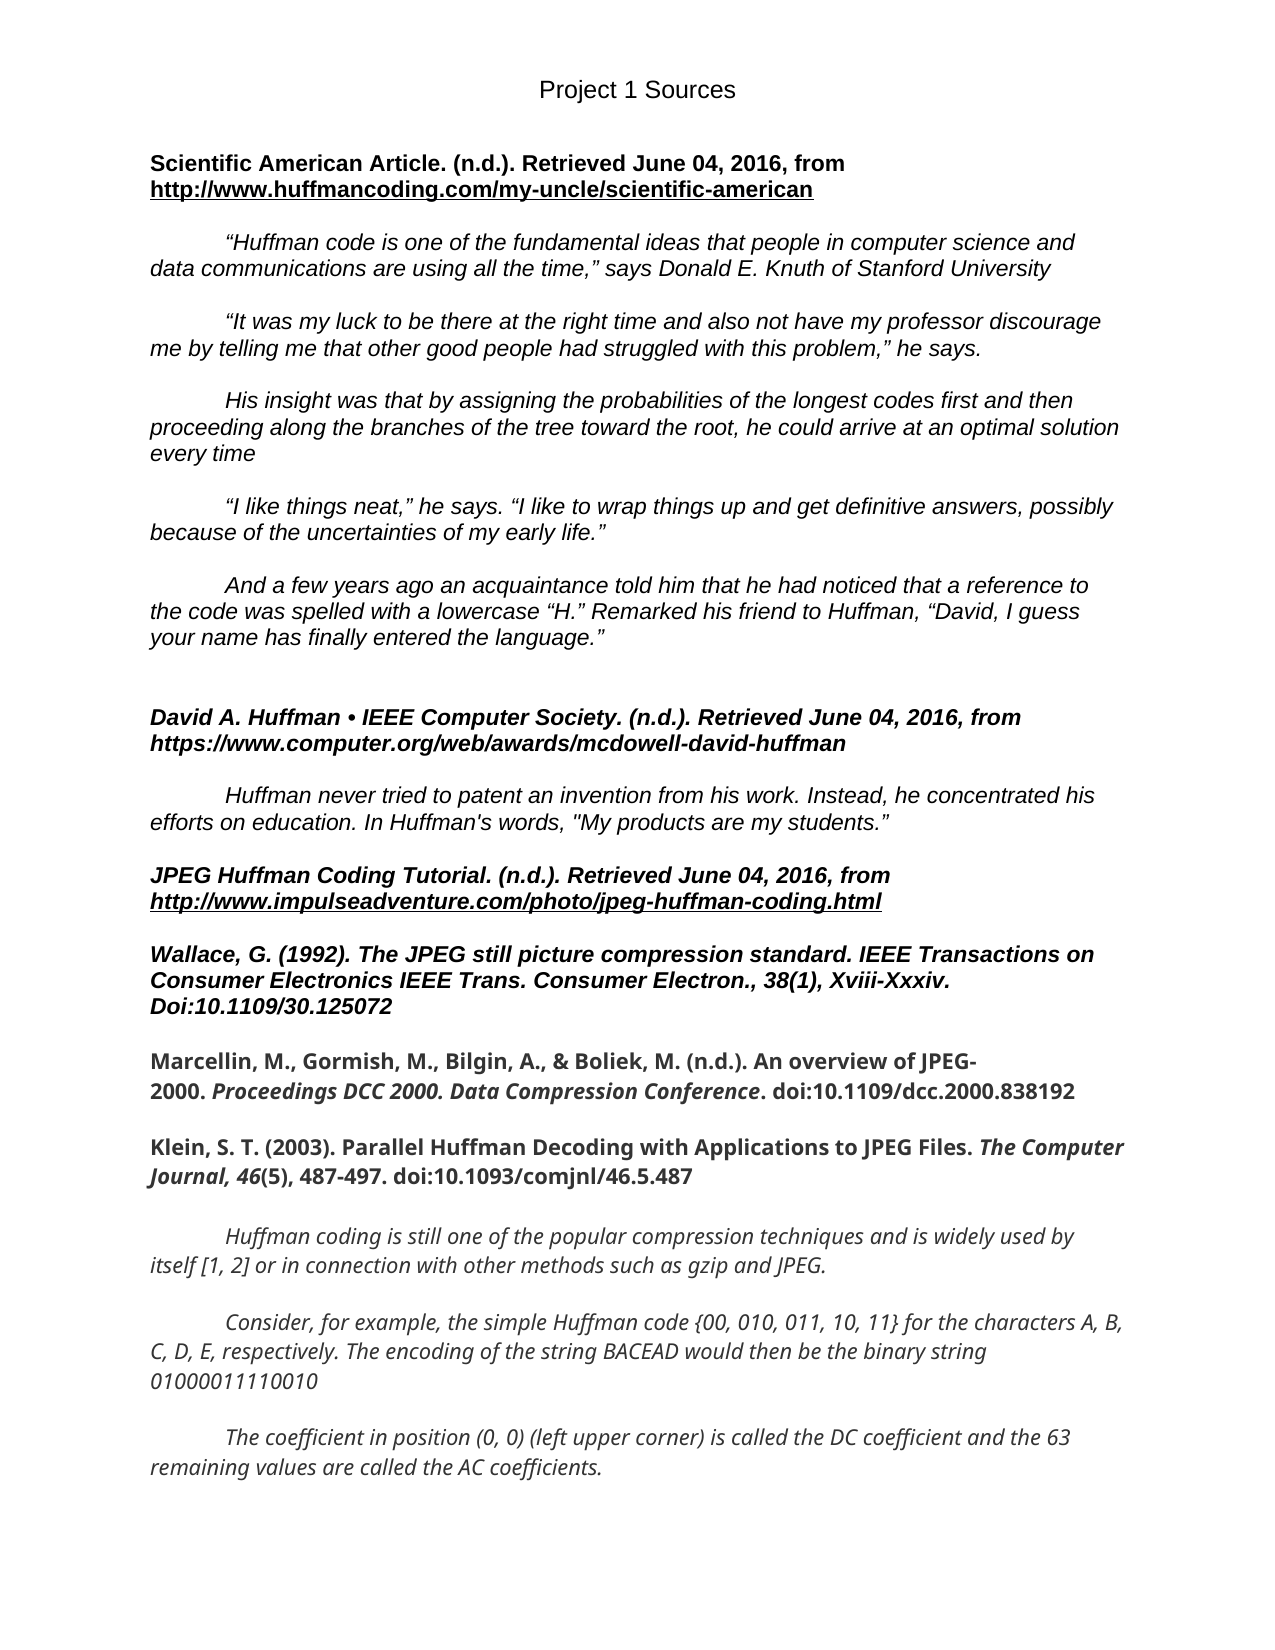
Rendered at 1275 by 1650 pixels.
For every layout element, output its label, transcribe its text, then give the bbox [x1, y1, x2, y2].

text “It was my luck to be there at the right time and also not have my professor discourage me by telling me that other good people had struggled with this problem,” he says. [150, 308, 1125, 361]
text Consider, for example, the simple Huffman code {00, 010, 011, 10, 11} for the characters A, B, C, D, E, respectively. The encoding of the string BACEAD would then be the binary string 01000011110010 [150, 1307, 1125, 1396]
text Huffman coding is still one of the popular compression techniques and is widely used by itself [1, 2] or in connection with other methods such as gzip and JPEG. [150, 1221, 1125, 1280]
text David A. Huffman • IEEE Computer Society. (n.d.). Retrieved June 04, 2016, from https://www.computer.org/web/awards/mcdowell-david-huffman [150, 703, 1125, 756]
text Scientific American Article. (n.d.). Retrieved June 04, 2016, from http://www.huffmancoding.com/my-uncle/scientific-american [150, 150, 1125, 203]
text Klein, S. T. (2003). Parallel Huffman Decoding with Applications to JPEG Files. The Computer Journal, 46(5), 487-497. doi:10.1093/comjnl/46.5.487 [150, 1132, 1125, 1191]
text “Huffman code is one of the fundamental ideas that people in computer science and data communications are using all the time,” says Donald E. Knuth of Stanford University [150, 229, 1125, 282]
text Wallace, G. (1992). The JPEG still picture compression standard. IEEE Transactions on Consumer Electronics IEEE Trans. Consumer Electron., 38(1), Xviii-Xxxiv. Doi:10.1109/30.125072 [150, 941, 1125, 1020]
text Marcellin, M., Gormish, M., Bilgin, A., & Boliek, M. (n.d.). An overview of JPEG-2000. Proceedings DCC 2000. Data Compression Conference. doi:10.1109/dcc.2000.838192 [150, 1046, 1125, 1105]
text “I like things neat,” he says. “I like to wrap things up and get definitive answers, possibly because of the uncertainties of my early life.” [150, 493, 1125, 545]
text The coefficient in position (0, 0) (left upper corner) is called the DC coefficient and the 63 remaining values are called the AC coefficients. [150, 1422, 1125, 1481]
text JPEG Huffman Coding Tutorial. (n.d.). Retrieved June 04, 2016, from http://www.impulseadventure.com/photo/jpeg-huffman-coding.html [150, 862, 1125, 914]
text Huffman never tried to patent an invention from his work. Instead, he concentrated his efforts on education. In Huffman's words, "My products are my students.” [150, 782, 1125, 835]
text And a few years ago an acquaintance told him that he had noticed that a reference to the code was spelled with a lowercase “H.” Remarked his friend to Huffman, “David, I guess your name has finally entered the language.” [150, 572, 1125, 651]
text His insight was that by assigning the probabilities of the longest codes first and then proceeding along the branches of the tree toward the root, he could arrive at an optimal solution every time [150, 387, 1125, 466]
